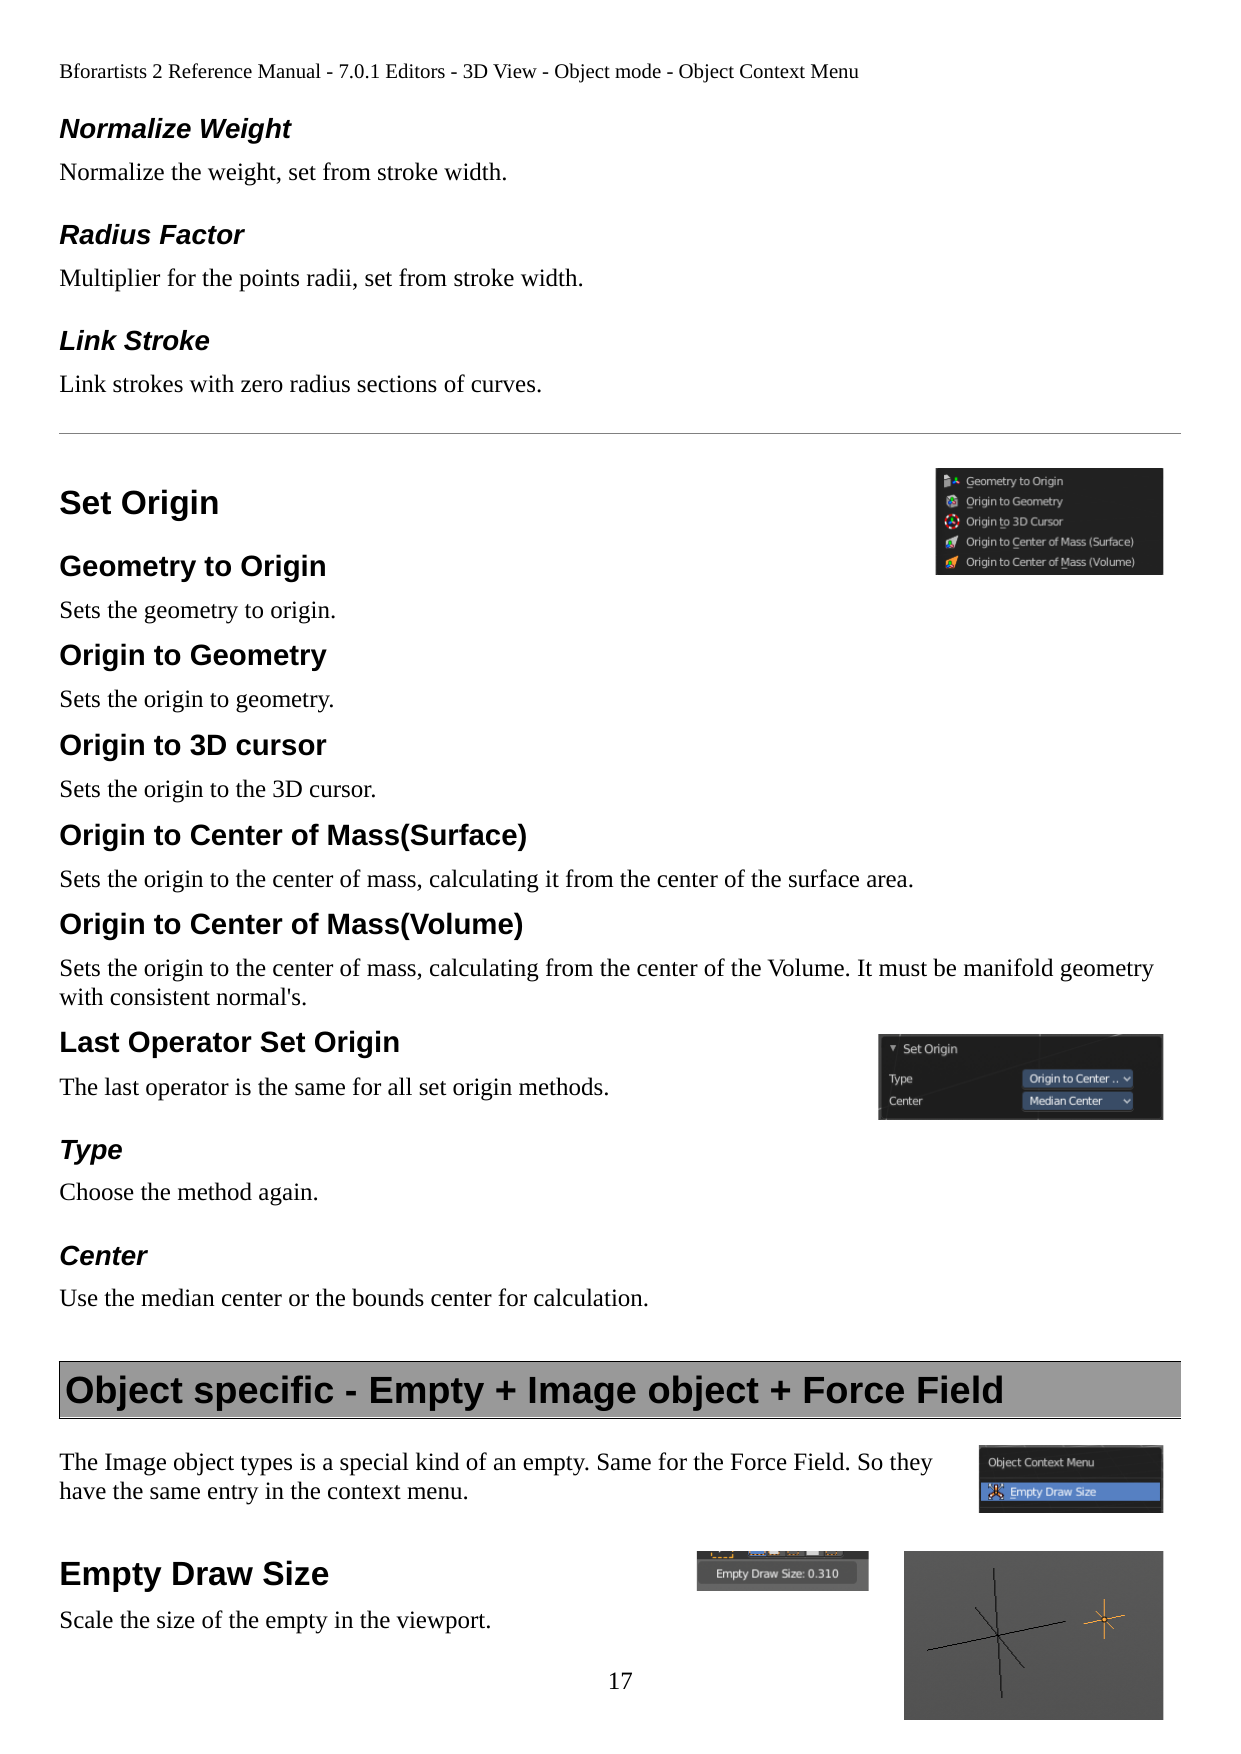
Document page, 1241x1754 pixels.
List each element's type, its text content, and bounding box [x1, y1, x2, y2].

text The Image object types is a special kind of an empty. Same for the Force Field. So they have the same entry in the context menu. [59, 1447, 978, 1505]
subtitle [1164, 1554, 1181, 1593]
subtitle Normalize Weight [59, 113, 1181, 144]
picture [978, 1445, 1164, 1513]
picture [935, 468, 1164, 575]
text Sets the origin to geometry. [59, 684, 1181, 713]
subtitle Set Origin [59, 483, 935, 522]
subtitle Geometry to Origin [59, 549, 1181, 582]
subtitle Radius Factor [59, 218, 1181, 250]
text Normalize the weight, set from stroke width. [59, 157, 1181, 186]
text Link strokes with zero radius sections of curves. [59, 369, 1181, 398]
subtitle Origin to Geometry [59, 638, 1181, 672]
text Sets the origin to the center of mass, calculating it from the center of the surface area. [59, 864, 1181, 892]
subtitle Empty Draw Size [59, 1554, 904, 1593]
text Sets the geometry to origin. [59, 595, 1181, 624]
subtitle Center [59, 1239, 1181, 1271]
subtitle Type [59, 1133, 1181, 1165]
text Use the median center or the bounds center for calculation. [59, 1283, 1181, 1312]
table_header Object specific - Empty + Image object + Force Field [60, 1362, 1181, 1417]
subtitle Origin to Center of Mass(Volume) [59, 907, 1181, 941]
text Multiplier for the points radii, set from stroke width. [59, 263, 1181, 292]
text Scale the size of the empty in the viewport. [59, 1605, 904, 1634]
picture [904, 1551, 1164, 1720]
subtitle Last Operator Set Origin [59, 1025, 1181, 1059]
subtitle Origin to Center of Mass(Surface) [59, 817, 1181, 851]
text Choose the method again. [59, 1177, 1181, 1206]
subtitle Origin to 3D cursor [59, 728, 1181, 762]
subtitle [1164, 483, 1181, 522]
text Sets the origin to the 3D cursor. [59, 774, 1181, 803]
subtitle Link Stroke [59, 324, 1181, 356]
picture [696, 1551, 869, 1591]
picture [878, 1034, 1164, 1120]
text The last operator is the same for all set origin methods. [59, 1072, 878, 1100]
text Sets the origin to the center of mass, calculating from the center of the Volume. It must be manifold geometry with consistent normal's. [59, 953, 1181, 1011]
